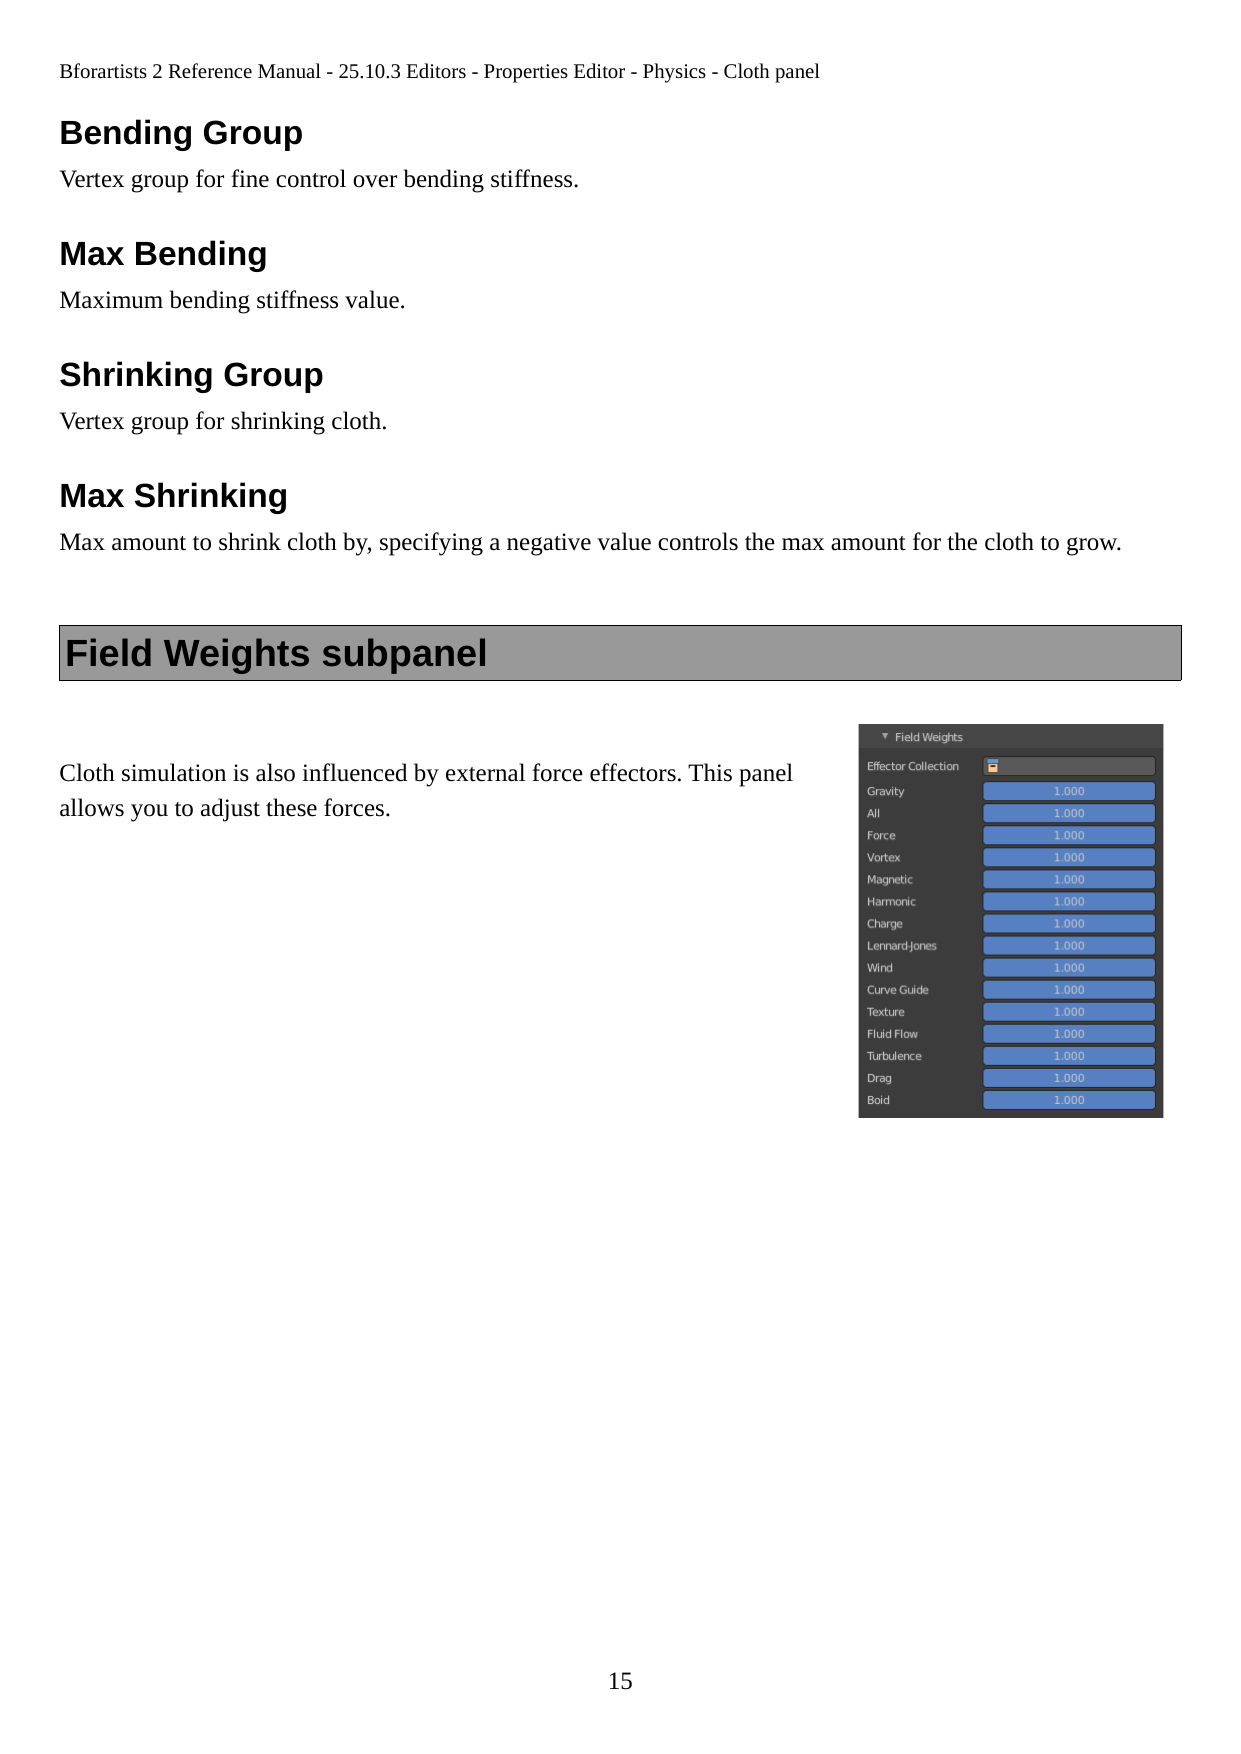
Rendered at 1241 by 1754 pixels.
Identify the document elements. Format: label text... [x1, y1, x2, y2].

text Vertex group for shrinking cloth. [59, 406, 1181, 434]
text Max amount to shrink cloth by, specifying a negative value controls the max amount for the cloth to grow. [59, 527, 1181, 556]
text Maximum bending stiffness value. [59, 285, 1181, 313]
subtitle Max Shrinking [59, 476, 1181, 514]
text Vertex group for fine control over bending stiffness. [59, 164, 1181, 192]
text Cloth simulation is also influenced by external force effectors. This panel allows you to adjust these forces. [59, 758, 858, 821]
subtitle Bending Group [59, 113, 1181, 151]
subtitle Max Bending [59, 234, 1181, 272]
picture [858, 724, 1164, 1118]
subtitle Shrinking Group [59, 355, 1181, 393]
table_header Field Weights subpanel [60, 626, 1181, 680]
